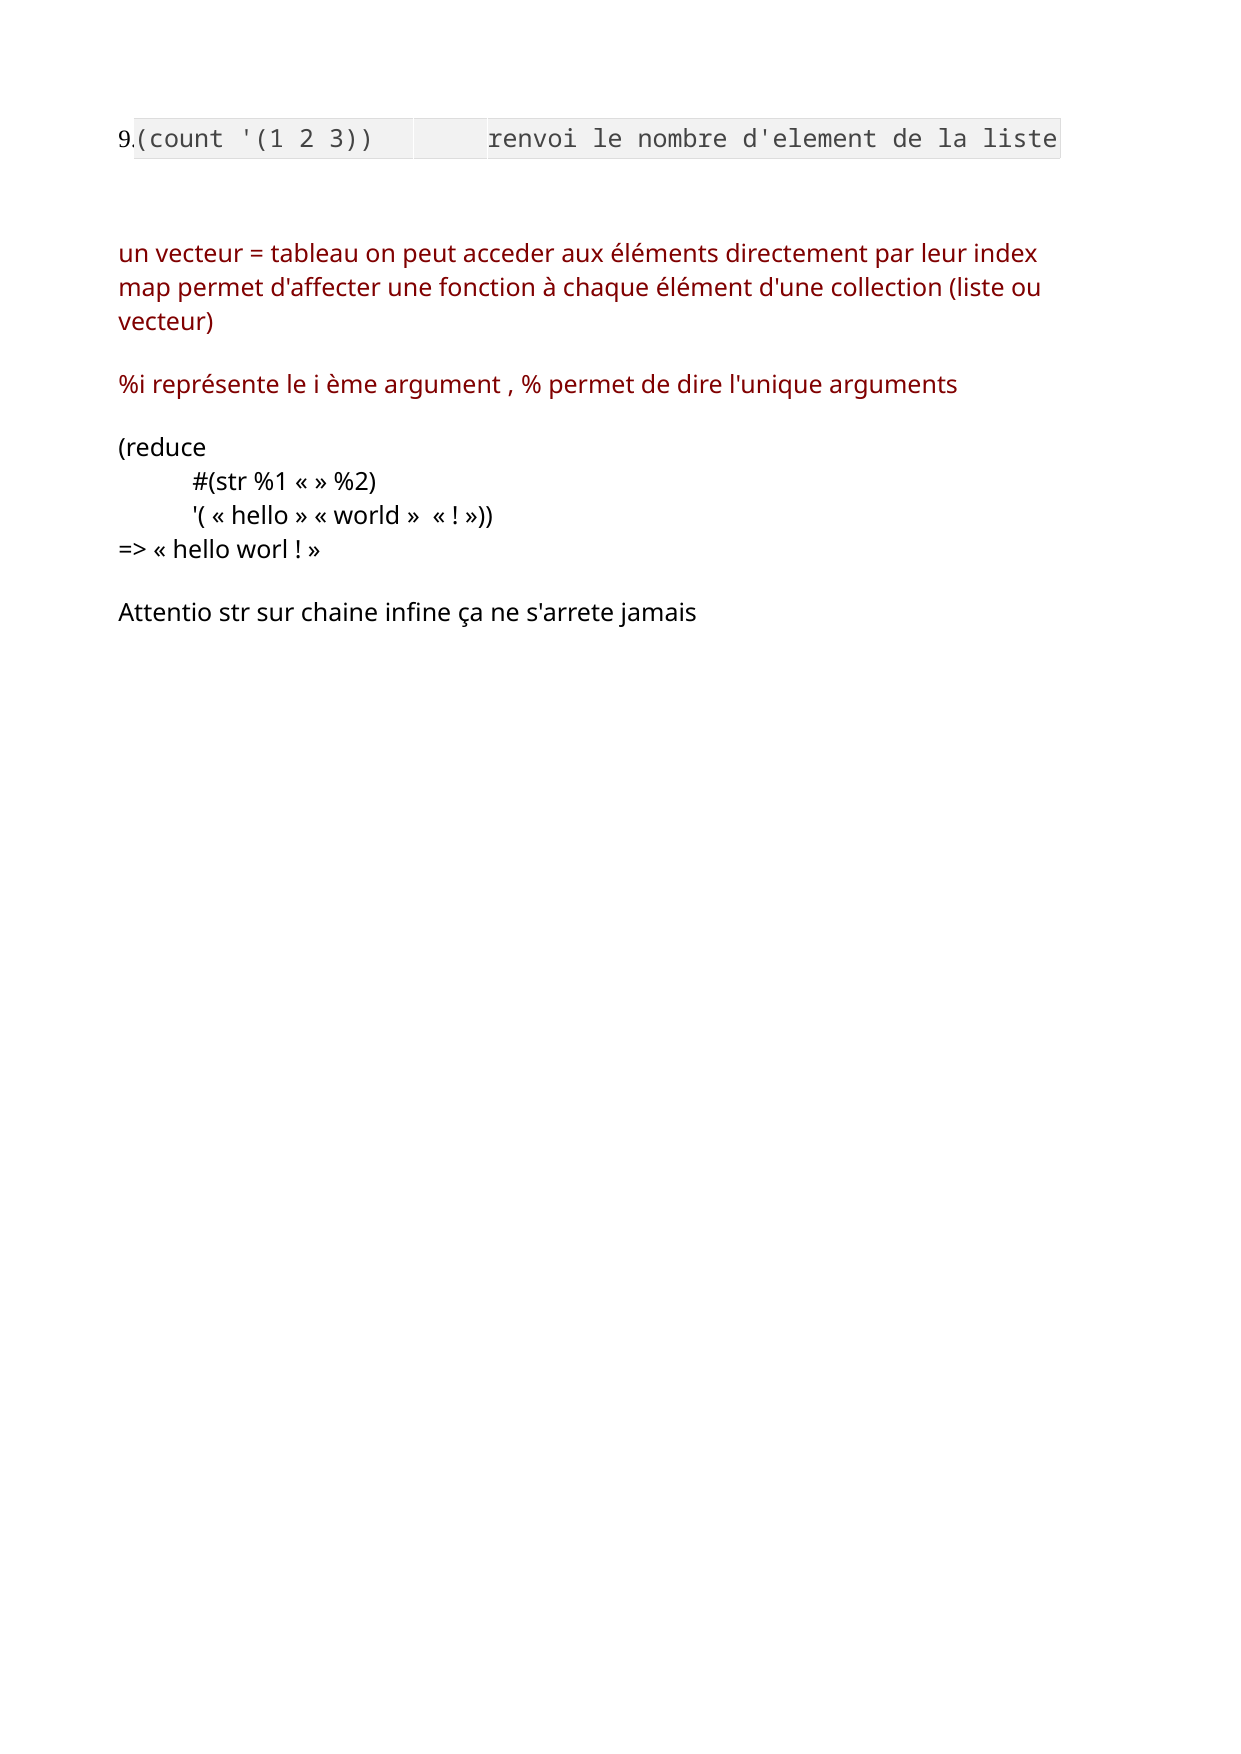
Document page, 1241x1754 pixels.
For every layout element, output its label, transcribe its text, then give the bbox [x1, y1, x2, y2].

text (reduce [118, 429, 1122, 463]
text %i représente le i ème argument , % permet de dire l'unique arguments [118, 367, 1122, 401]
text Attentio str sur chaine infine ça ne s'arrete jamais [118, 594, 1122, 628]
text #(str %1 « » %2) [118, 463, 1122, 498]
list (count '(1 2 3)) renvoi le nombre d'element de la liste [118, 118, 1060, 158]
text map permet d'affecter une fonction à chaque élément d'une collection (liste ou vecteur) [118, 270, 1122, 338]
text un vecteur = tableau on peut acceder aux éléments directement par leur index [118, 236, 1122, 270]
text => « hello worl ! » [118, 532, 1122, 566]
text '( « hello » « world » « ! »)) [118, 498, 1122, 532]
list [1061, 118, 1122, 158]
